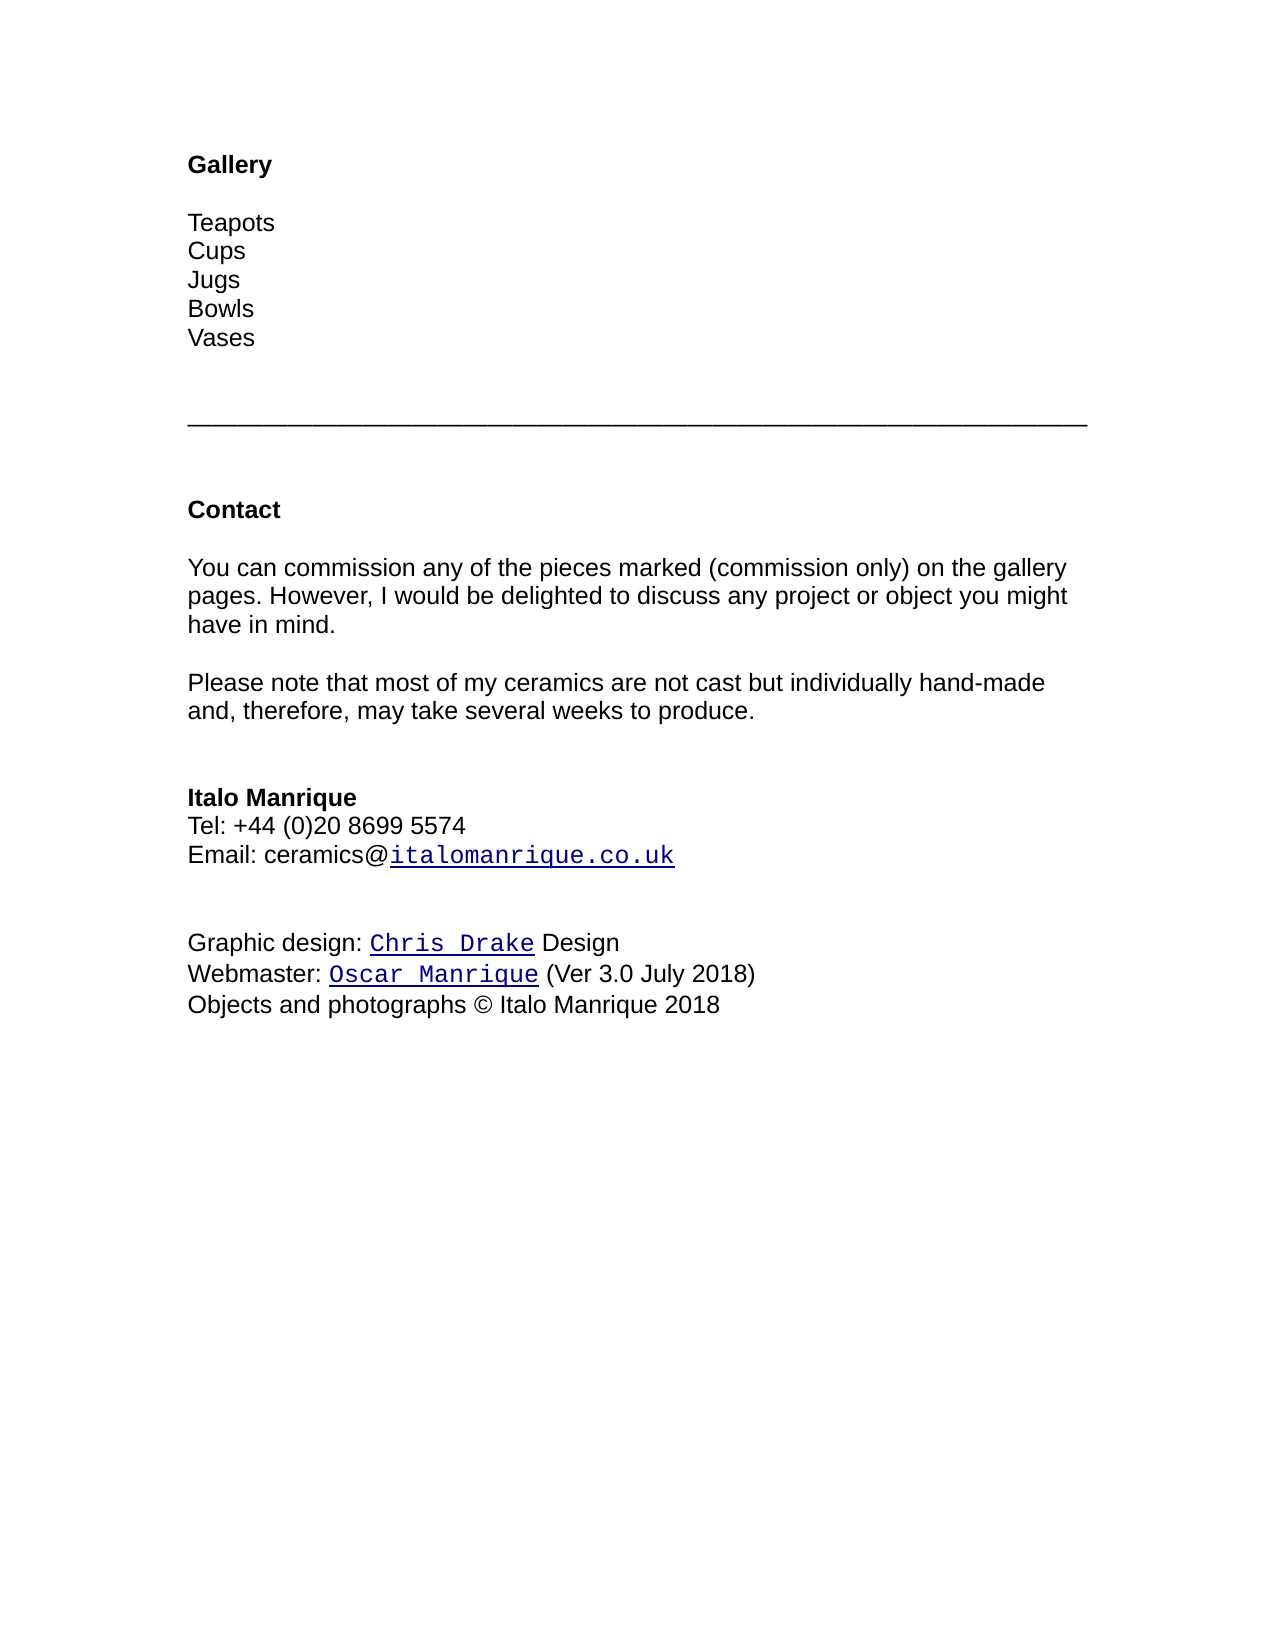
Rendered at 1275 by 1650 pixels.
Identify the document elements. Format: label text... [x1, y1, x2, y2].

text ———————————————————————————————————— [187, 409, 1087, 425]
text ———————————————————————————————————— [187, 427, 1087, 437]
text Bowls [187, 294, 1087, 322]
text Italo Manrique [187, 782, 1087, 811]
text Objects and photographs © Italo Manrique 2018 [187, 990, 1087, 1019]
text Cups [187, 236, 1087, 265]
text Teapots [187, 207, 1087, 236]
text Contact [187, 495, 1087, 524]
text You can commission any of the pieces marked (commission only) on the gallery pages. However, I would be delighted to discuss any project or object you might have in mind. [187, 552, 1087, 639]
text Webmaster: Oscar Manrique (Ver 3.0 July 2018) [187, 959, 1087, 990]
text Jugs [187, 265, 1087, 294]
text Please note that most of my ceramics are not cast but individually hand-made and, therefore, may take several weeks to produce. [187, 667, 1087, 725]
text Email: ceramics@italomanrique.co.uk [187, 840, 1087, 871]
text Gallery [187, 150, 1087, 179]
text Vases [187, 322, 1087, 351]
text Graphic design: Chris Drake Design [187, 928, 1087, 959]
text Tel: +44 (0)20 8699 5574 [187, 811, 1087, 840]
